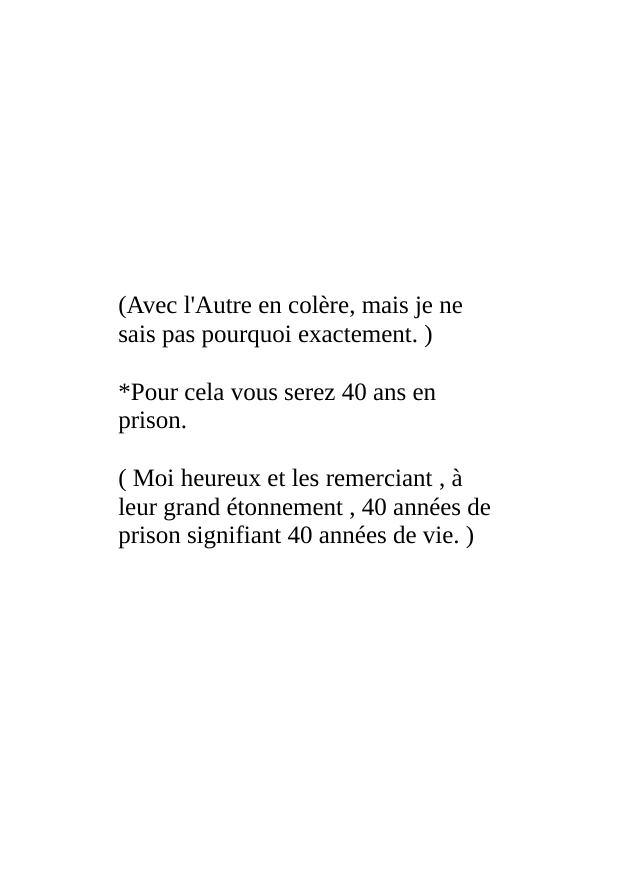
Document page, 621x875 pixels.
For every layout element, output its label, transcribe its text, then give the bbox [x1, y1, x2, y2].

text (Avec l'Autre en colère, mais je ne sais pas pourquoi exactement. ) [118, 291, 502, 348]
text *Pour cela vous serez 40 ans en prison. [118, 377, 502, 434]
text ( Moi heureux et les remerciant , à leur grand étonnement , 40 années de prison signifiant 40 années de vie. ) [118, 463, 502, 549]
